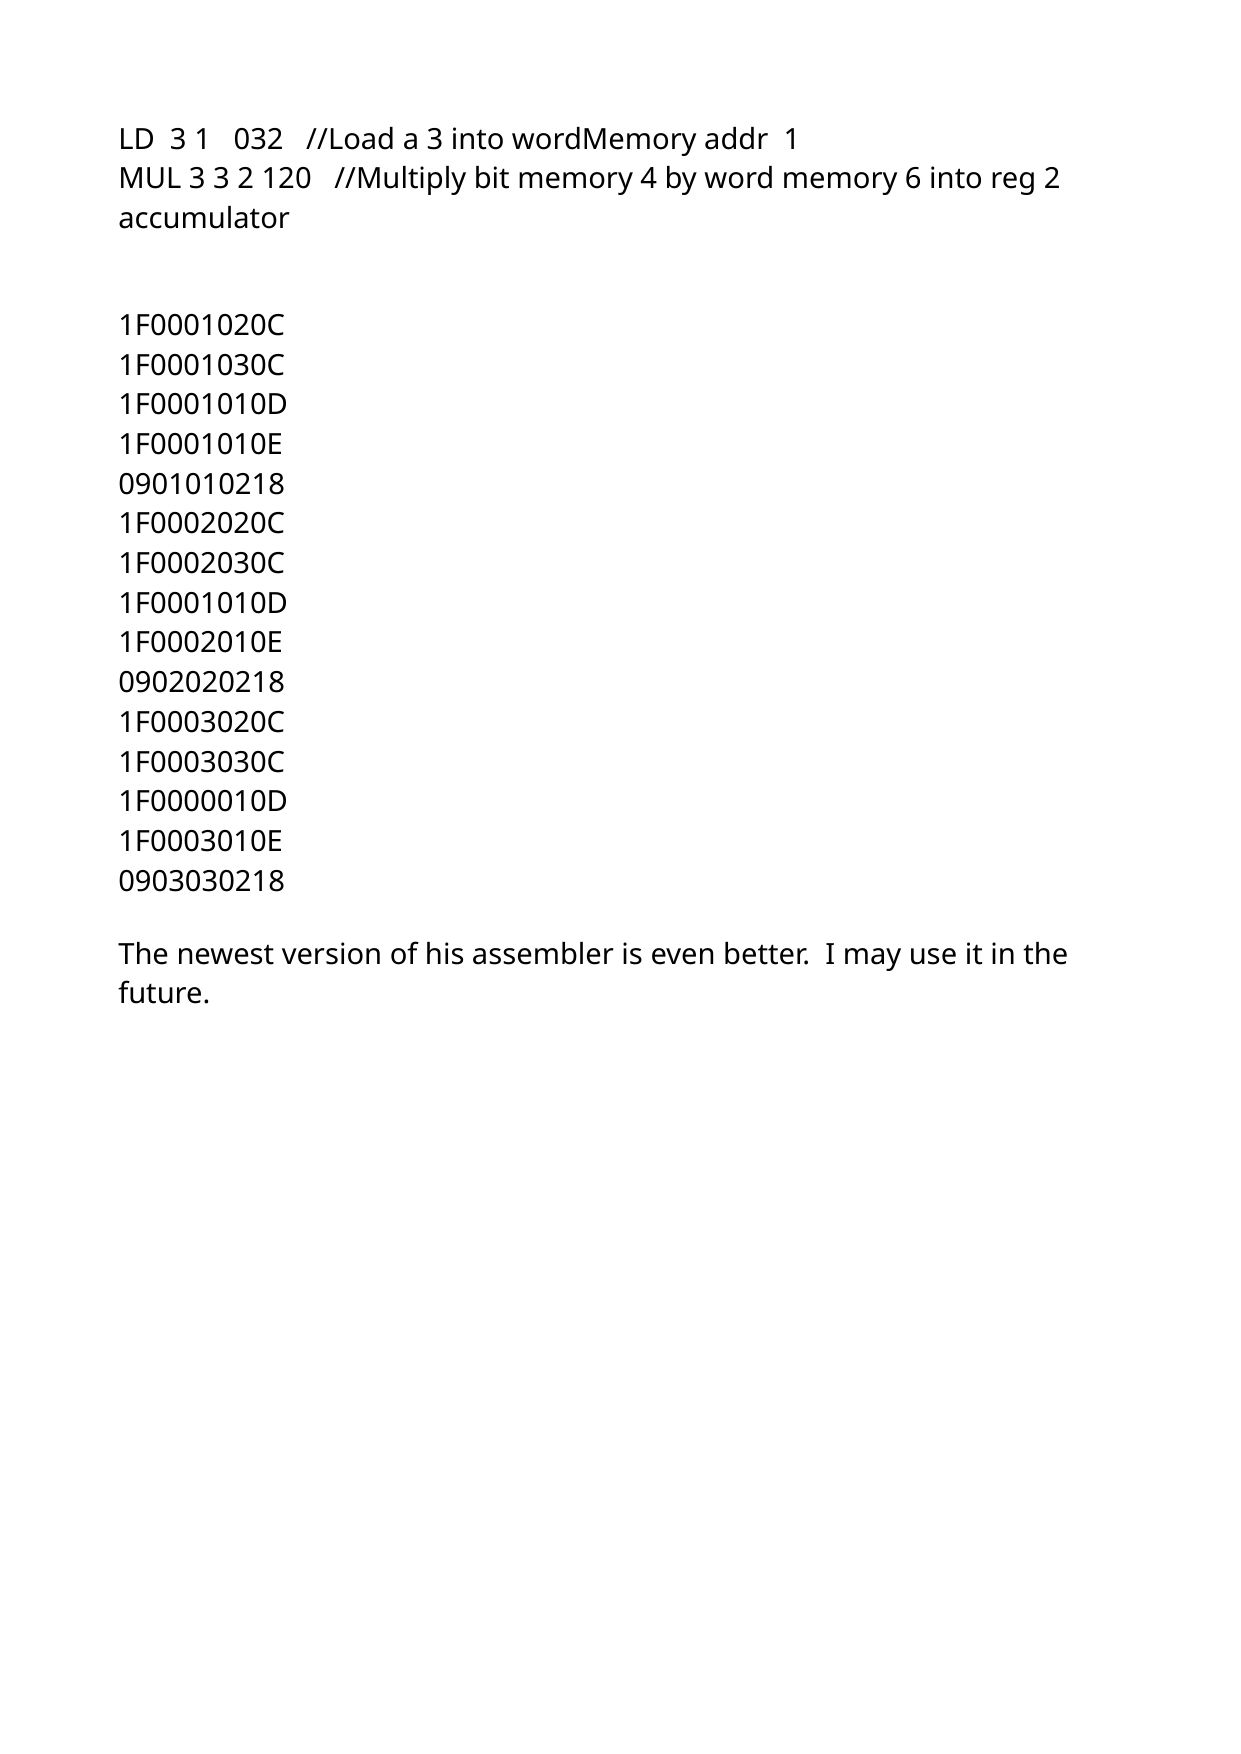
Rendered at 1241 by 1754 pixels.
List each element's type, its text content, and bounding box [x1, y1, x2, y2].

text 0901010218 [118, 463, 1122, 503]
text The newest version of his assembler is even better. I may use it in the future. [118, 933, 1122, 1012]
text 0902020218 [118, 661, 1122, 701]
text 1F0001030C [118, 344, 1122, 384]
text 1F0001020C [118, 304, 1122, 344]
text 1F0003020C [118, 701, 1122, 741]
text 0903030218 [118, 860, 1122, 899]
text 1F0001010E [118, 423, 1122, 463]
text 1F0002020C [118, 503, 1122, 542]
text 1F0003030C [118, 741, 1122, 781]
text LD 3 1 032 //Load a 3 into wordMemory addr 1 [118, 118, 1122, 158]
text 1F0002010E [118, 622, 1122, 661]
text 1F0001010D [118, 582, 1122, 622]
text 1F0001010D [118, 384, 1122, 423]
text 1F0003010E [118, 820, 1122, 860]
text 1F0000010D [118, 781, 1122, 820]
text MUL 3 3 2 120 //Multiply bit memory 4 by word memory 6 into reg 2 accumulator [118, 158, 1122, 237]
text 1F0002030C [118, 542, 1122, 582]
